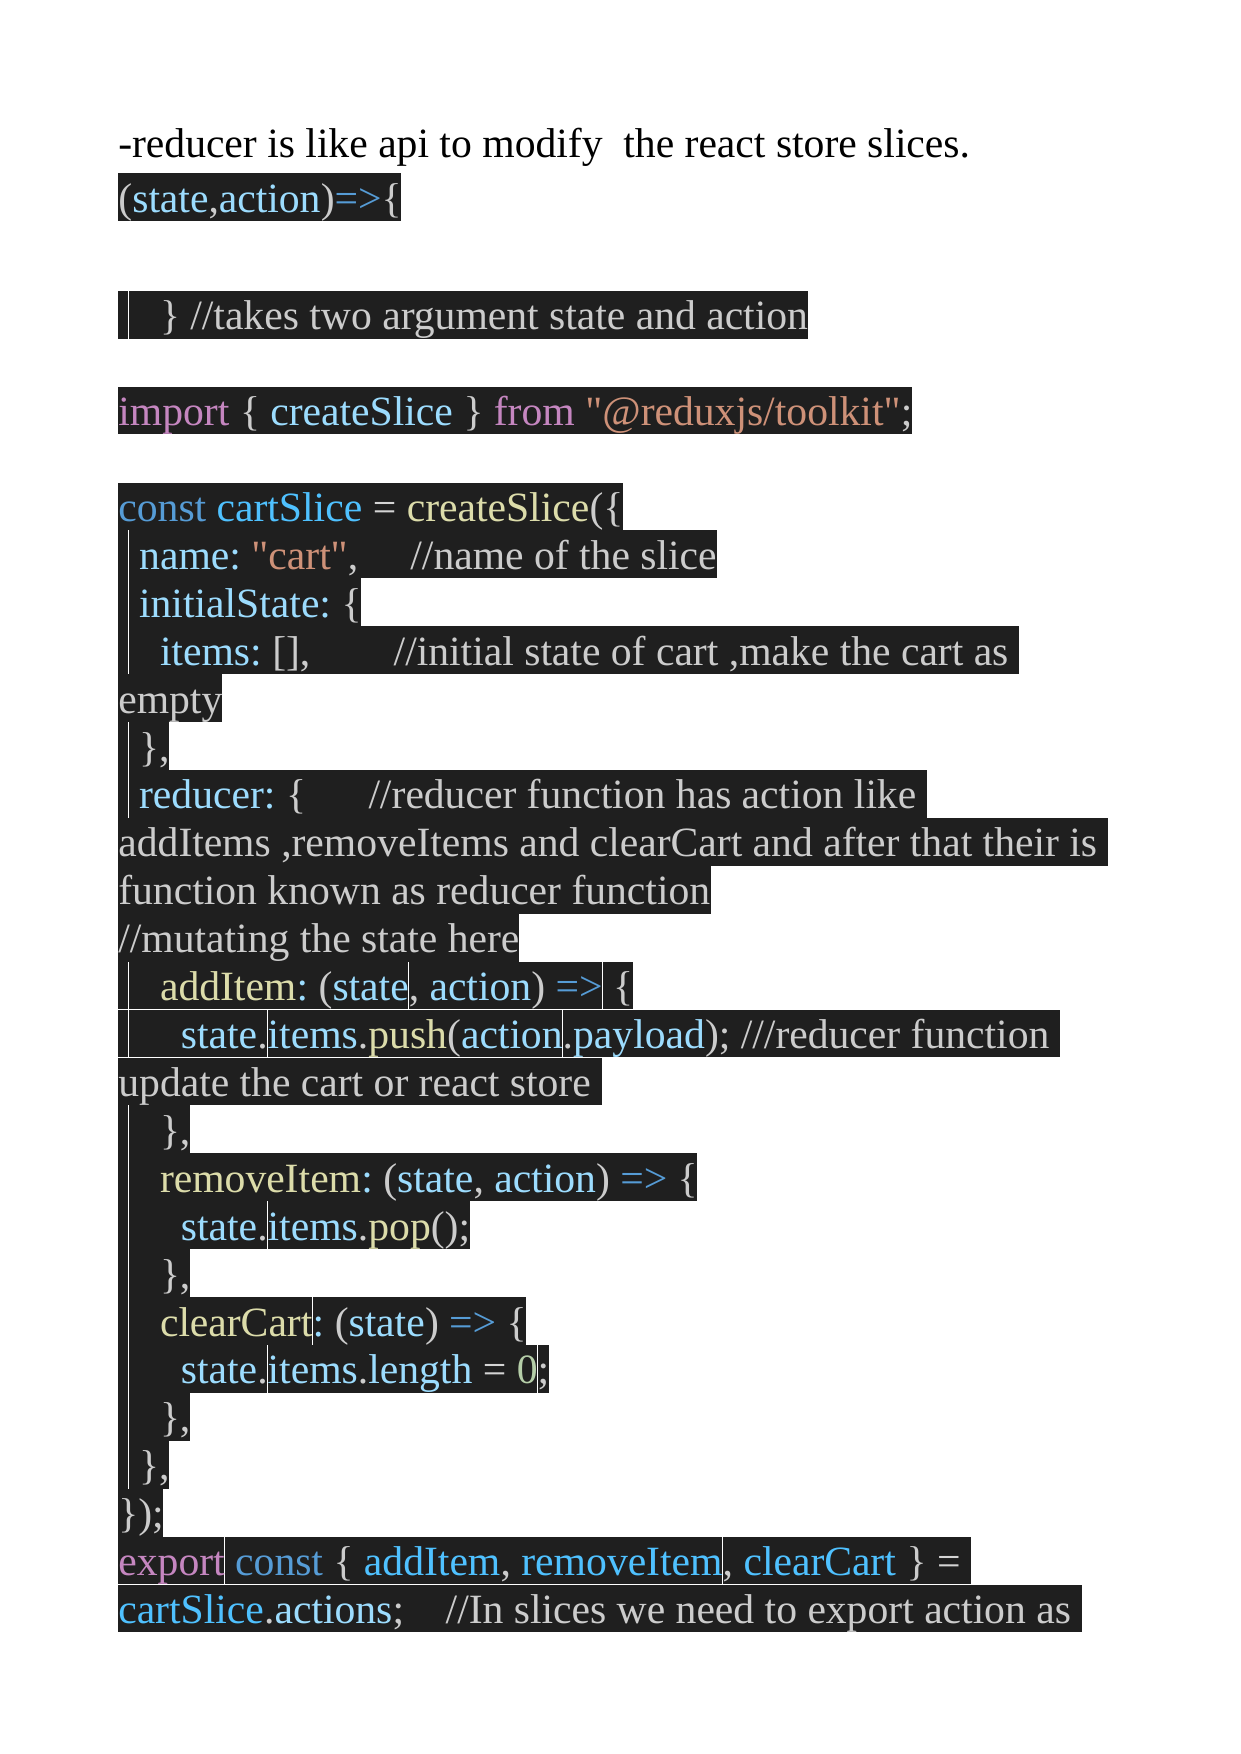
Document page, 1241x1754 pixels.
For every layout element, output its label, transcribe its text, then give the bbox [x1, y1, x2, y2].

text }, [118, 1105, 1122, 1153]
text export const { addItem, removeItem, clearCart } = cartSlice.actions; //In slices we need to export action as [118, 1537, 1122, 1632]
text initialState: { [118, 578, 1122, 626]
text }); [118, 1489, 1122, 1537]
text name: "cart", //name of the slice [118, 530, 1122, 578]
text const cartSlice = createSlice({ [118, 482, 1122, 530]
text }, [118, 1441, 1122, 1489]
text clearCart: (state) => { [118, 1297, 1122, 1345]
text state.items.push(action.payload); ///reducer function update the cart or react store [118, 1009, 1122, 1105]
text } //takes two argument state and action [118, 291, 1122, 339]
text }, [118, 1393, 1122, 1441]
text state.items.length = 0; [118, 1345, 1122, 1393]
text }, [118, 1249, 1122, 1297]
text reducer: { //reducer function has action like addItems ,removeItems and clearCart and after that their is function known as reducer function [118, 770, 1122, 914]
text removeItem: (state, action) => { [118, 1153, 1122, 1201]
text //mutating the state here [118, 914, 1122, 962]
text items: [], //initial state of cart ,make the cart as empty [118, 626, 1122, 722]
text }, [118, 722, 1122, 770]
text import { createSlice } from "@reduxjs/toolkit"; [118, 387, 1122, 434]
text -reducer is like api to modify the react store slices. (state,action)=>{ [118, 118, 1122, 221]
text addItem: (state, action) => { [118, 962, 1122, 1009]
text state.items.pop(); [118, 1201, 1122, 1249]
